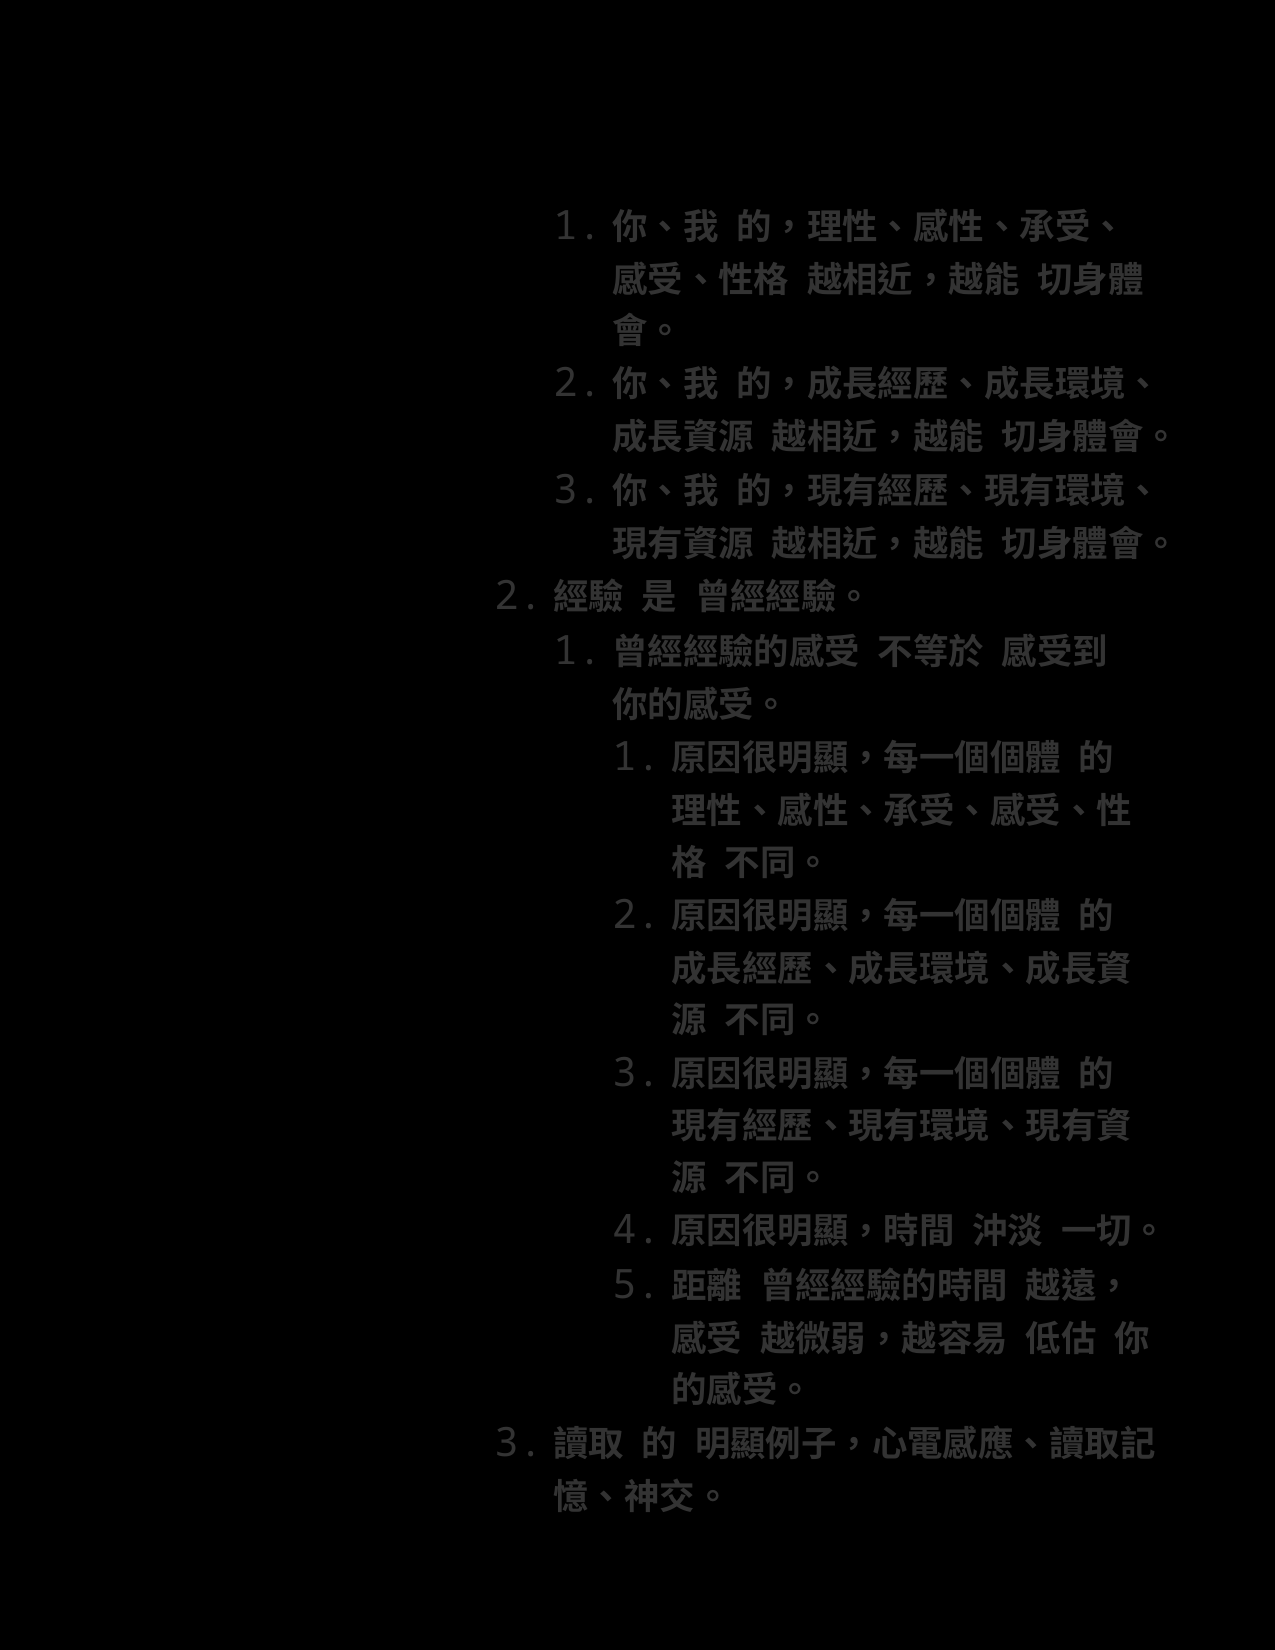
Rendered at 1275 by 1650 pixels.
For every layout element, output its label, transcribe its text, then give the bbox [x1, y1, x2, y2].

list 你、我 的，現有經歷、現有環境、現有資源 越相近，越能 切身體會。 [553, 460, 1157, 566]
list 你、我 的，成長經歷、成長環境、成長資源 越相近，越能 切身體會。 [553, 353, 1157, 460]
list 原因很明顯，時間 沖淡 一切。 [612, 1200, 1157, 1256]
list 原因很明顯，每一個個體 的 成長經歷、成長環境、成長資源 不同。 [612, 885, 1157, 1043]
list 原因很明顯，每一個個體 的 現有經歷、現有環境、現有資源 不同。 [612, 1043, 1157, 1200]
list 你、我 的，理性、感性、承受、感受、性格 越相近，越能 切身體會。 [553, 196, 1157, 353]
list 讀取 的 明顯例子，心電感應、讀取記憶、神交。 [494, 1413, 1157, 1519]
list 原因很明顯，每一個個體 的 理性、感性、承受、感受、性格 不同。 [612, 728, 1157, 885]
list 距離 曾經經驗的時間 越遠，感受 越微弱，越容易 低估 你的感受。 [612, 1256, 1157, 1413]
list 經驗 是 曾經經驗。 [494, 566, 1157, 621]
list 曾經經驗的感受 不等於 感受到 你的感受。 [553, 621, 1157, 728]
